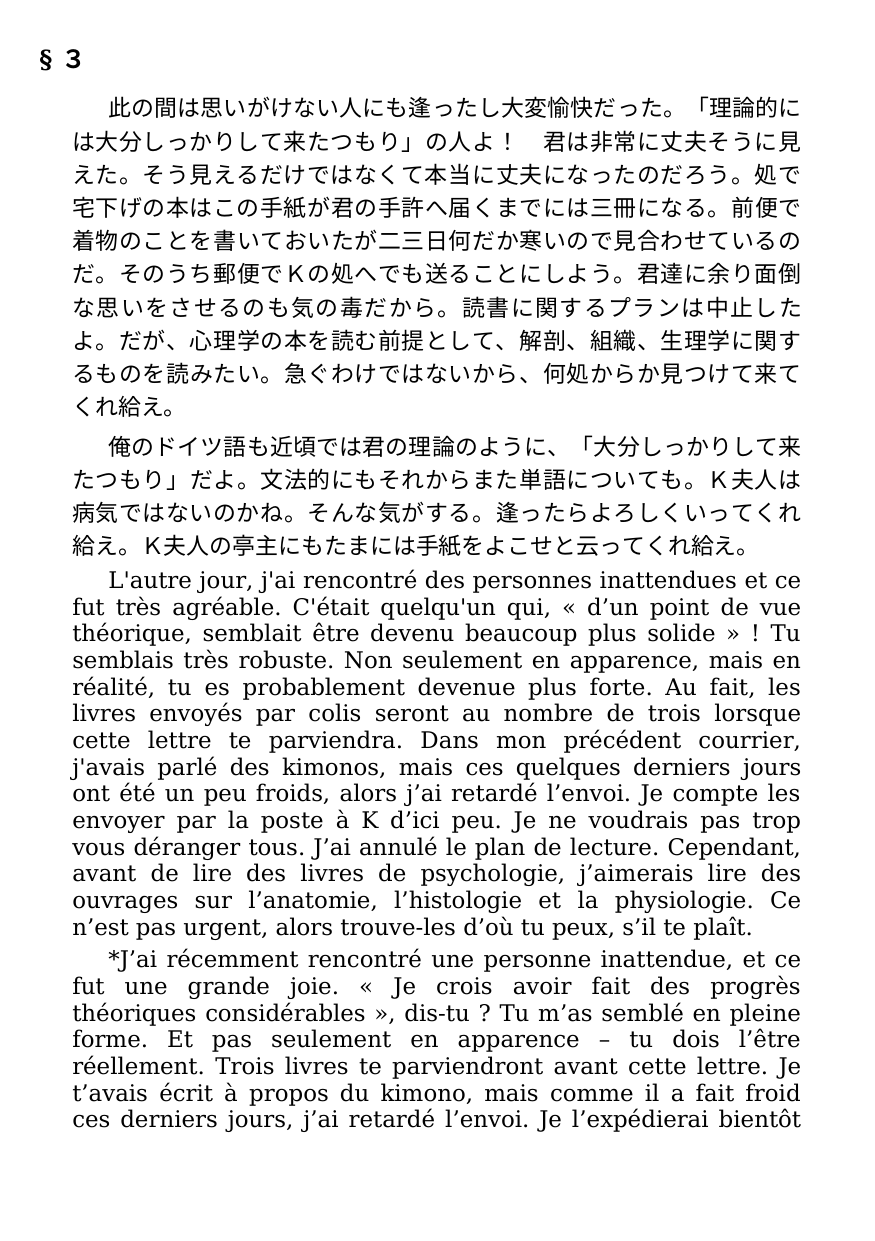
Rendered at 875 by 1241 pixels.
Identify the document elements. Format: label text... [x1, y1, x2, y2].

text *J’ai récemment rencontré une personne inattendue, et ce fut une grande joie. « Je crois avoir fait des progrès théoriques considérables », dis-tu ? Tu m’as semblé en pleine forme. Et pas seulement en apparence – tu dois l’être réellement. Trois livres te parviendront avant cette lettre. Je t’avais écrit à propos du kimono, mais comme il a fait froid ces derniers jours, j’ai retardé l’envoi. Je l’expédierai bientôt [72, 947, 802, 1133]
text 俺のドイツ語も近頃では君の理論のように、「大分しっかりして来たつもり」だよ。文法的にもそれからまた単語についても。Ｋ夫人は病気ではないのかね。そんな気がする。逢ったらよろしくいってくれ給え。Ｋ夫人の亭主にもたまには手紙をよこせと云ってくれ給え。 [72, 428, 802, 561]
text 此の間は思いがけない人にも逢ったし大変愉快だった。「理論的には大分しっかりして来たつもり」の人よ！ 君は非常に丈夫そうに見えた。そう見えるだけではなくて本当に丈夫になったのだろう。処で宅下げの本はこの手紙が君の手許へ届くまでには三冊になる。前便で着物のことを書いておいたが二三日何だか寒いので見合わせているのだ。そのうち郵便でＫの処へでも送ることにしよう。君達に余り面倒な思いをさせるのも気の毒だから。読書に関するプランは中止したよ。だが、心理学の本を読む前提として、解剖、組織、生理学に関するものを読みたい。急ぐわけではないから、何処からか見つけて来てくれ給え。 [72, 90, 802, 422]
text L'autre jour, j'ai rencontré des personnes inattendues et ce fut très agréable. C'était quelqu'un qui, « d’un point de vue théorique, semblait être devenu beaucoup plus solide » ! Tu semblais très robuste. Non seulement en apparence, mais en réalité, tu es probablement devenue plus forte. Au fait, les livres envoyés par colis seront au nombre de trois lorsque cette lettre te parviendra. Dans mon précédent courrier, j'avais parlé des kimonos, mais ces quelques derniers jours ont été un peu froids, alors j’ai retardé l’envoi. Je compte les envoyer par la poste à K d’ici peu. Je ne voudrais pas trop vous déranger tous. J’ai annulé le plan de lecture. Cependant, avant de lire des livres de psychologie, j’aimerais lire des ouvrages sur l’anatomie, l’histologie et la physiologie. Ce n’est pas urgent, alors trouve-les d’où tu peux, s’il te plaît. [72, 567, 802, 941]
subtitle § ３ [36, 36, 838, 78]
